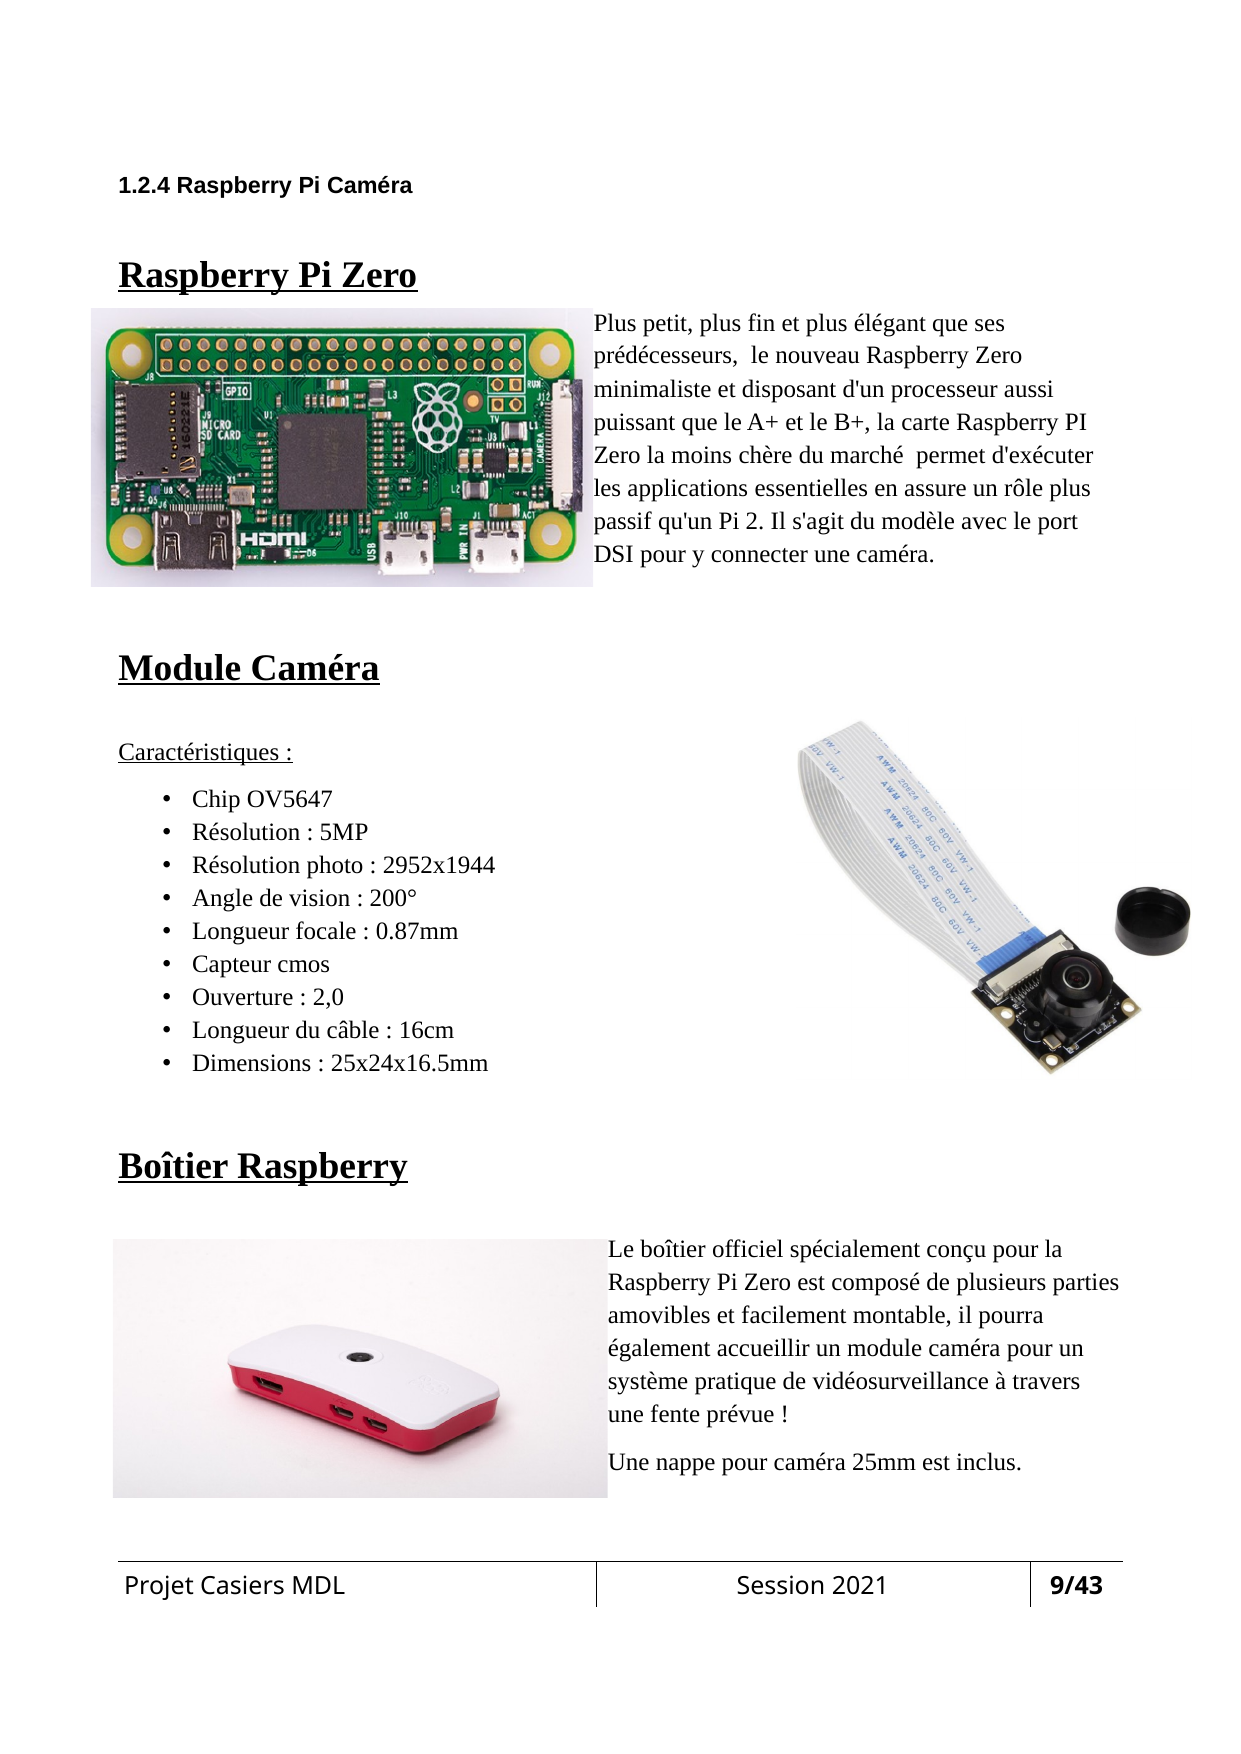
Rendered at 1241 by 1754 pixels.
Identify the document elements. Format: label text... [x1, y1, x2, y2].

picture [112, 1239, 608, 1498]
text Raspberry Pi Zero [118, 253, 1122, 296]
list Résolution : 5MP [162, 817, 795, 846]
text Caractéristiques : [118, 737, 795, 765]
list Résolution photo : 2952x1944 [162, 850, 795, 879]
list Longueur du câble : 16cm [162, 1015, 795, 1044]
subtitle 1.2.4 Raspberry Pi Caméra [118, 172, 1122, 199]
list Chip OV5647 [162, 784, 795, 813]
list Longueur focale : 0.87mm [162, 916, 795, 945]
text Le boîtier officiel spécialement conçu pour la Raspberry Pi Zero est composé de plusieurs parties amovibles et facilement montable, il pourra également accueillir un module caméra pour un système pratique de vidéosurveillance à travers une fente prévue ! [118, 1234, 1122, 1428]
list Angle de vision : 200° [162, 883, 795, 912]
text Module Caméra [118, 646, 1122, 689]
text Plus petit, plus fin et plus élégant que ses prédécesseurs, le nouveau Raspberry Zero minimaliste et disposant d'un processeur aussi puissant que le A+ et le B+, la carte Raspberry PI Zero la moins chère du marché permet d'exécuter les applications essentielles en assure un rôle plus passif qu'un Pi 2. Il s'agit du modèle avec le port DSI pour y connecter une caméra. [594, 308, 1122, 567]
list Ouverture : 2,0 [162, 982, 795, 1011]
text Boîtier Raspberry [118, 1143, 1122, 1187]
list Dimensions : 25x24x16.5mm [162, 1048, 795, 1077]
picture [90, 308, 594, 587]
picture [795, 717, 1192, 1080]
list Capteur cmos [162, 949, 795, 978]
text Une nappe pour caméra 25mm est inclus. [608, 1447, 1122, 1476]
